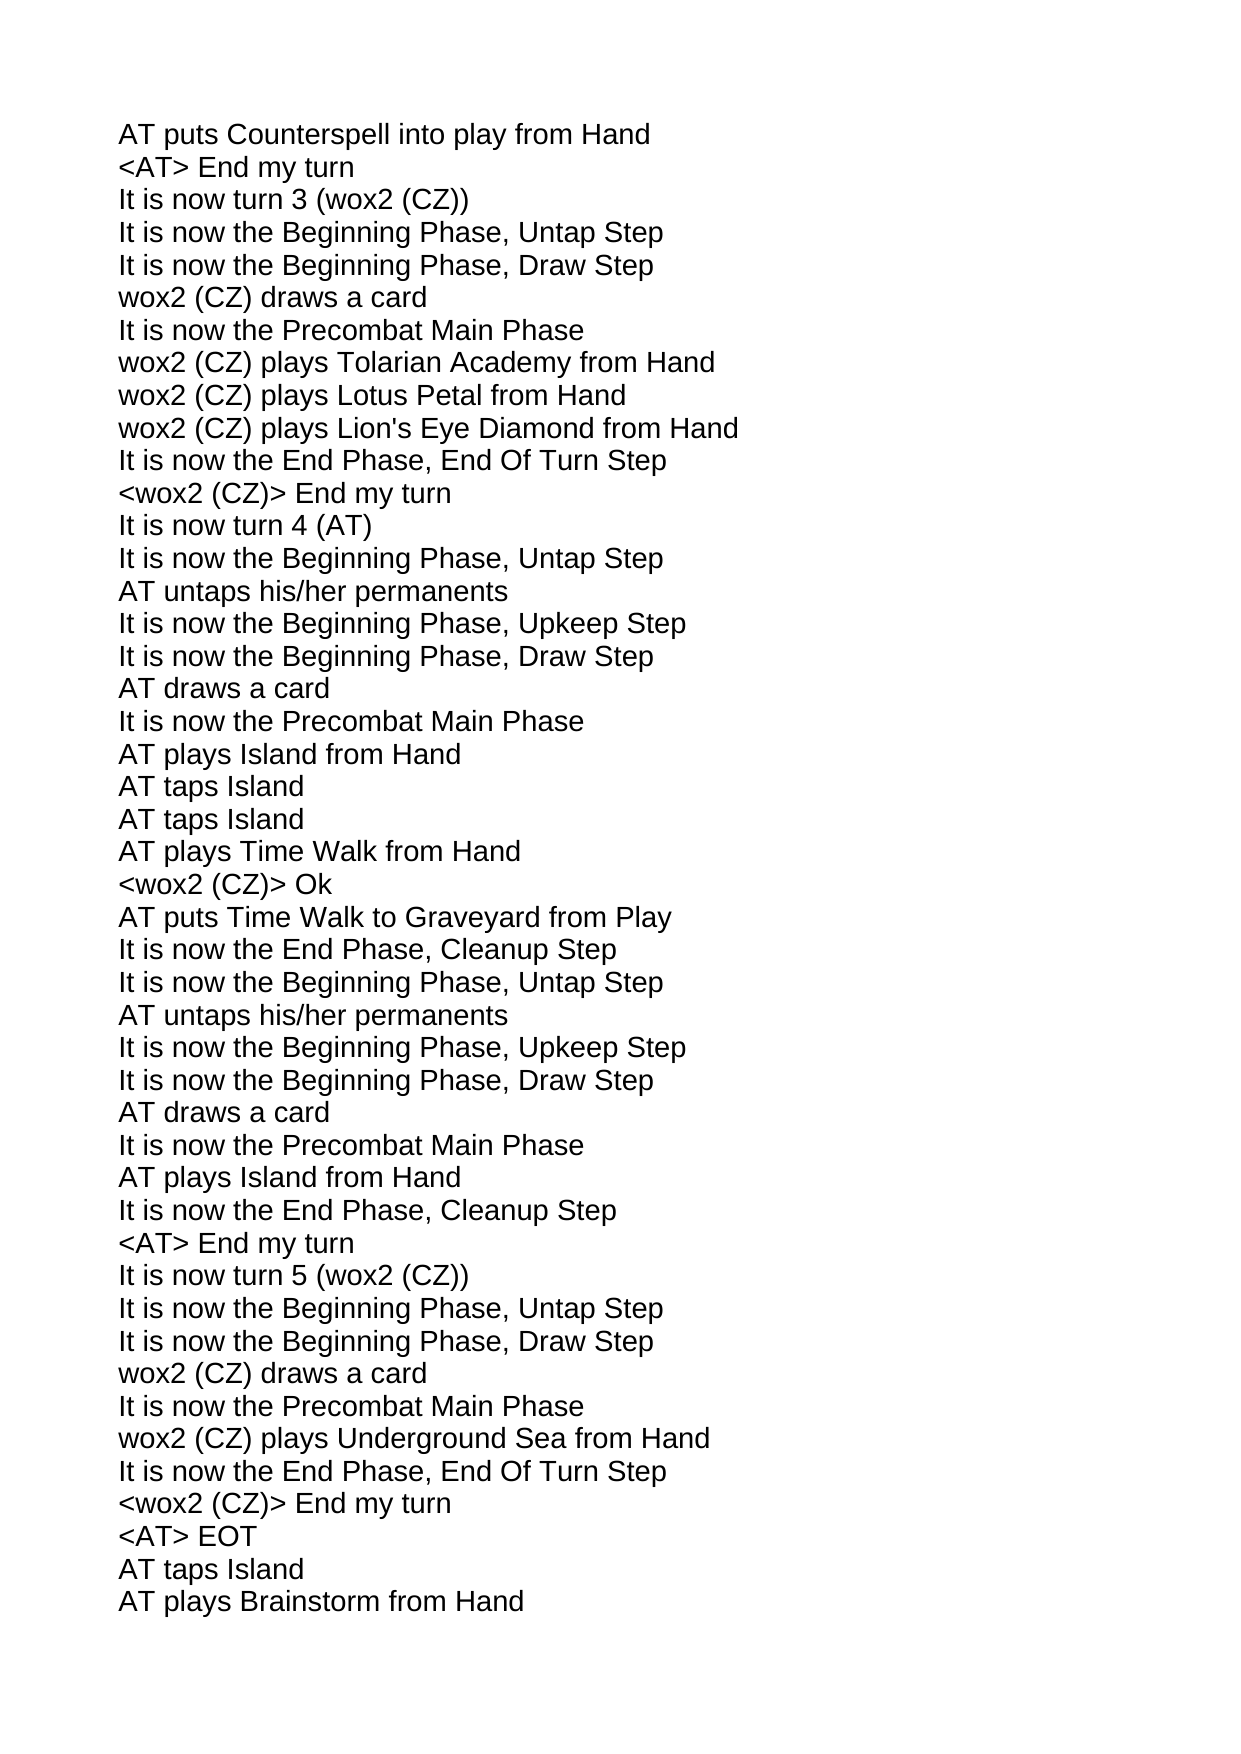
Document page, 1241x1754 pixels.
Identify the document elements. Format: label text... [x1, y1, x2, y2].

text It is now the End Phase, Cleanup Step [118, 1194, 1122, 1227]
text wox2 (CZ) plays Lotus Petal from Hand [118, 379, 1122, 412]
text AT untaps his/her permanents [118, 998, 1122, 1031]
text It is now the Precombat Main Phase [118, 705, 1122, 738]
text AT taps Island [118, 770, 1122, 803]
text AT plays Island from Hand [118, 1161, 1122, 1194]
text <wox2 (CZ)> End my turn [118, 477, 1122, 509]
text It is now the Beginning Phase, Untap Step [118, 966, 1122, 998]
text It is now the Precombat Main Phase [118, 1129, 1122, 1161]
text AT draws a card [118, 672, 1122, 705]
text It is now turn 3 (wox2 (CZ)) [118, 183, 1122, 216]
text AT untaps his/her permanents [118, 574, 1122, 607]
text AT taps Island [118, 1553, 1122, 1585]
text It is now the Beginning Phase, Draw Step [118, 1064, 1122, 1096]
text It is now the Precombat Main Phase [118, 1390, 1122, 1422]
text <wox2 (CZ)> End my turn [118, 1487, 1122, 1520]
text AT draws a card [118, 1096, 1122, 1129]
text It is now the Precombat Main Phase [118, 314, 1122, 346]
text It is now the Beginning Phase, Untap Step [118, 1292, 1122, 1324]
text It is now the End Phase, Cleanup Step [118, 933, 1122, 966]
text AT plays Time Walk from Hand [118, 835, 1122, 868]
text It is now the Beginning Phase, Draw Step [118, 248, 1122, 281]
text It is now the Beginning Phase, Upkeep Step [118, 607, 1122, 640]
text wox2 (CZ) plays Tolarian Academy from Hand [118, 346, 1122, 379]
text It is now the Beginning Phase, Untap Step [118, 216, 1122, 248]
text It is now turn 5 (wox2 (CZ)) [118, 1259, 1122, 1292]
text AT plays Brainstorm from Hand [118, 1585, 1122, 1618]
text It is now the End Phase, End Of Turn Step [118, 1455, 1122, 1487]
text AT puts Counterspell into play from Hand [118, 118, 1122, 151]
text <AT> End my turn [118, 151, 1122, 183]
text wox2 (CZ) plays Lion's Eye Diamond from Hand [118, 412, 1122, 444]
text It is now the Beginning Phase, Upkeep Step [118, 1031, 1122, 1064]
text wox2 (CZ) draws a card [118, 281, 1122, 314]
text <wox2 (CZ)> Ok [118, 868, 1122, 901]
text wox2 (CZ) draws a card [118, 1357, 1122, 1390]
text wox2 (CZ) plays Underground Sea from Hand [118, 1422, 1122, 1455]
text <AT> End my turn [118, 1227, 1122, 1259]
text <AT> EOT [118, 1520, 1122, 1553]
text It is now the Beginning Phase, Draw Step [118, 1324, 1122, 1357]
text It is now the Beginning Phase, Untap Step [118, 542, 1122, 574]
text AT puts Time Walk to Graveyard from Play [118, 901, 1122, 933]
text It is now the Beginning Phase, Draw Step [118, 640, 1122, 672]
text It is now the End Phase, End Of Turn Step [118, 444, 1122, 477]
text AT taps Island [118, 803, 1122, 835]
text It is now turn 4 (AT) [118, 509, 1122, 542]
text AT plays Island from Hand [118, 738, 1122, 770]
